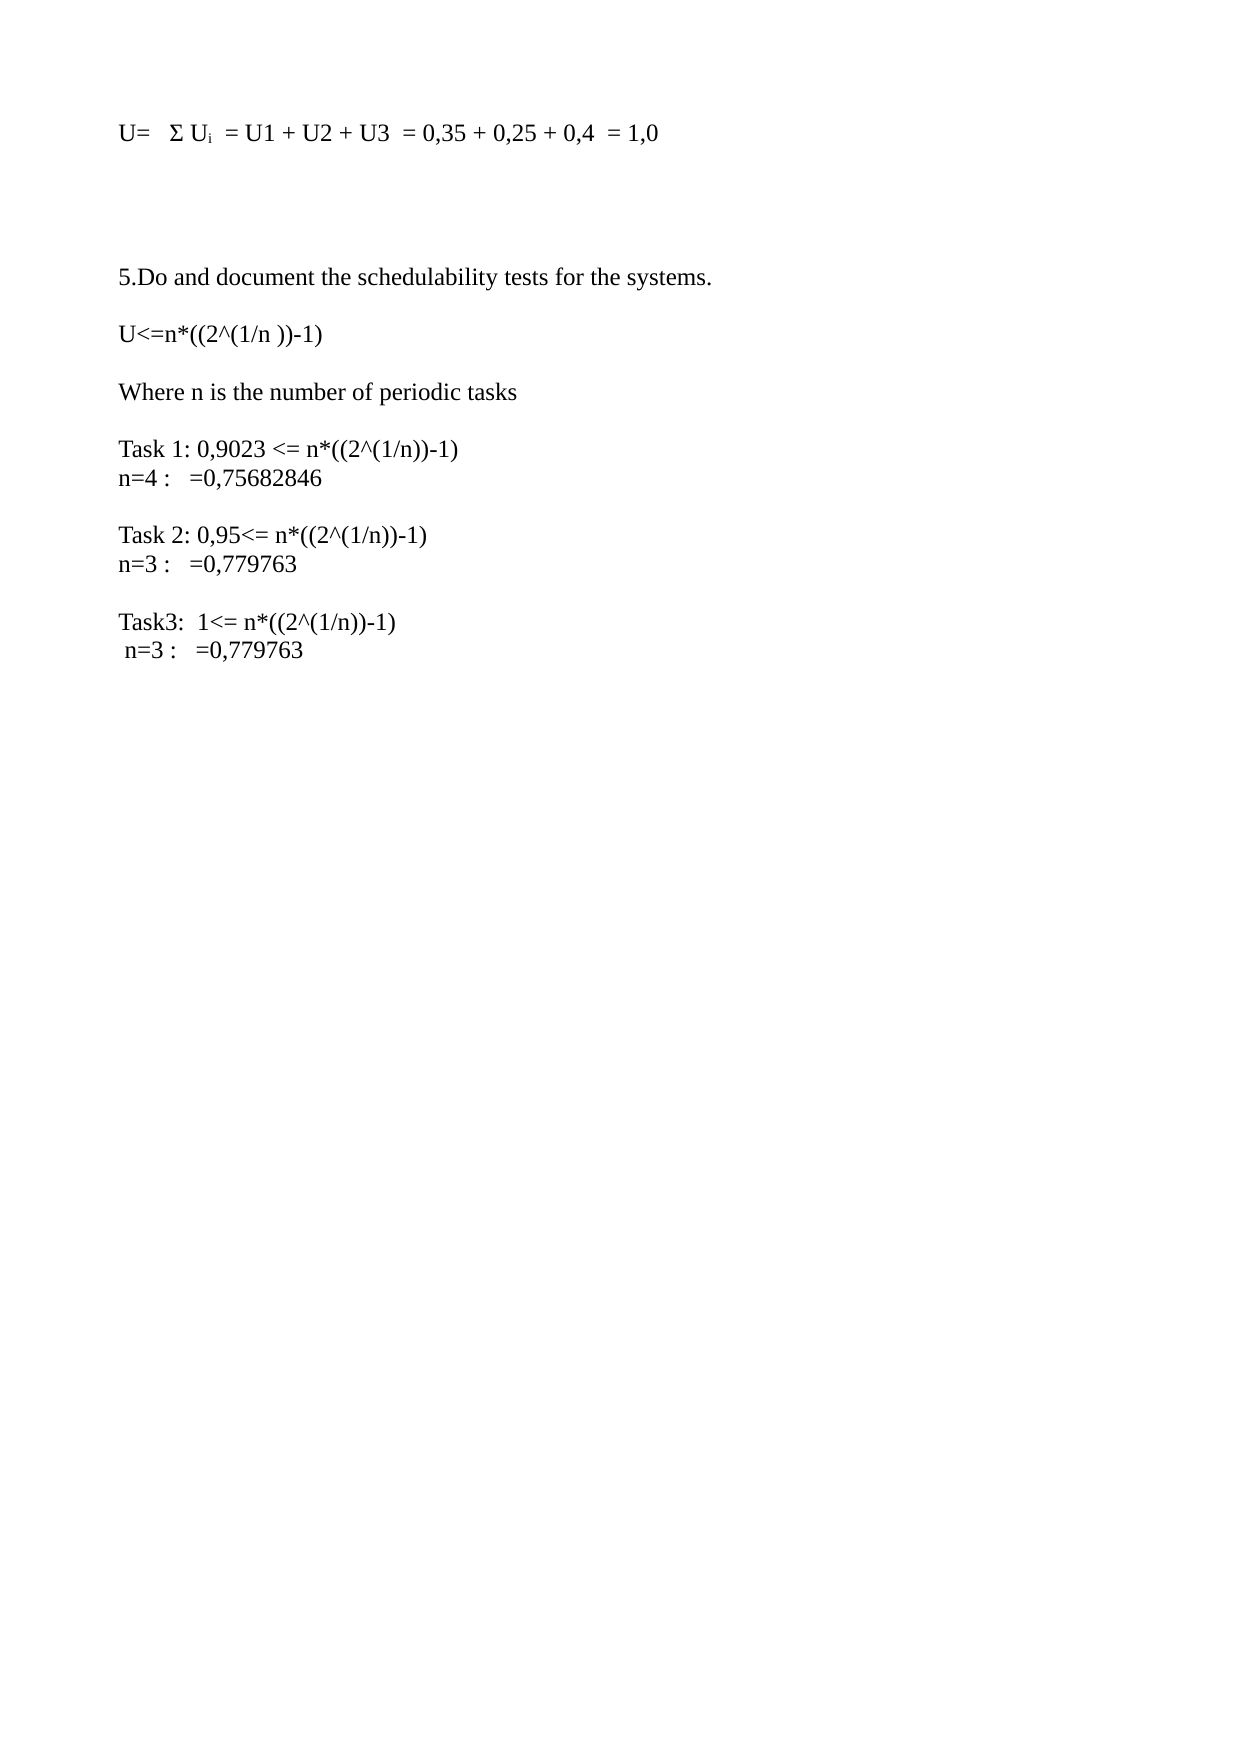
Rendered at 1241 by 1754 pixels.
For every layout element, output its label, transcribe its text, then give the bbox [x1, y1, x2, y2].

text Task 1: 0,9023 <= n*((2^(1/n))-1) [118, 434, 1122, 463]
text Task3: 1<= n*((2^(1/n))-1) [118, 607, 1122, 636]
text Where n is the number of periodic tasks [118, 377, 1122, 406]
text 5.Do and document the schedulability tests for the systems. [118, 262, 1122, 291]
text U= Σ Ui = U1 + U2 + U3 = 0,35 + 0,25 + 0,4 = 1,0 [118, 118, 1122, 147]
text n=4 : =0,75682846 [118, 463, 1122, 492]
text n=3 : =0,779763 [118, 636, 1122, 664]
text n=3 : =0,779763 [118, 549, 1122, 578]
text U<=n*((2^(1/n ))-1) [118, 319, 1122, 348]
text Task 2: 0,95<= n*((2^(1/n))-1) [118, 521, 1122, 549]
